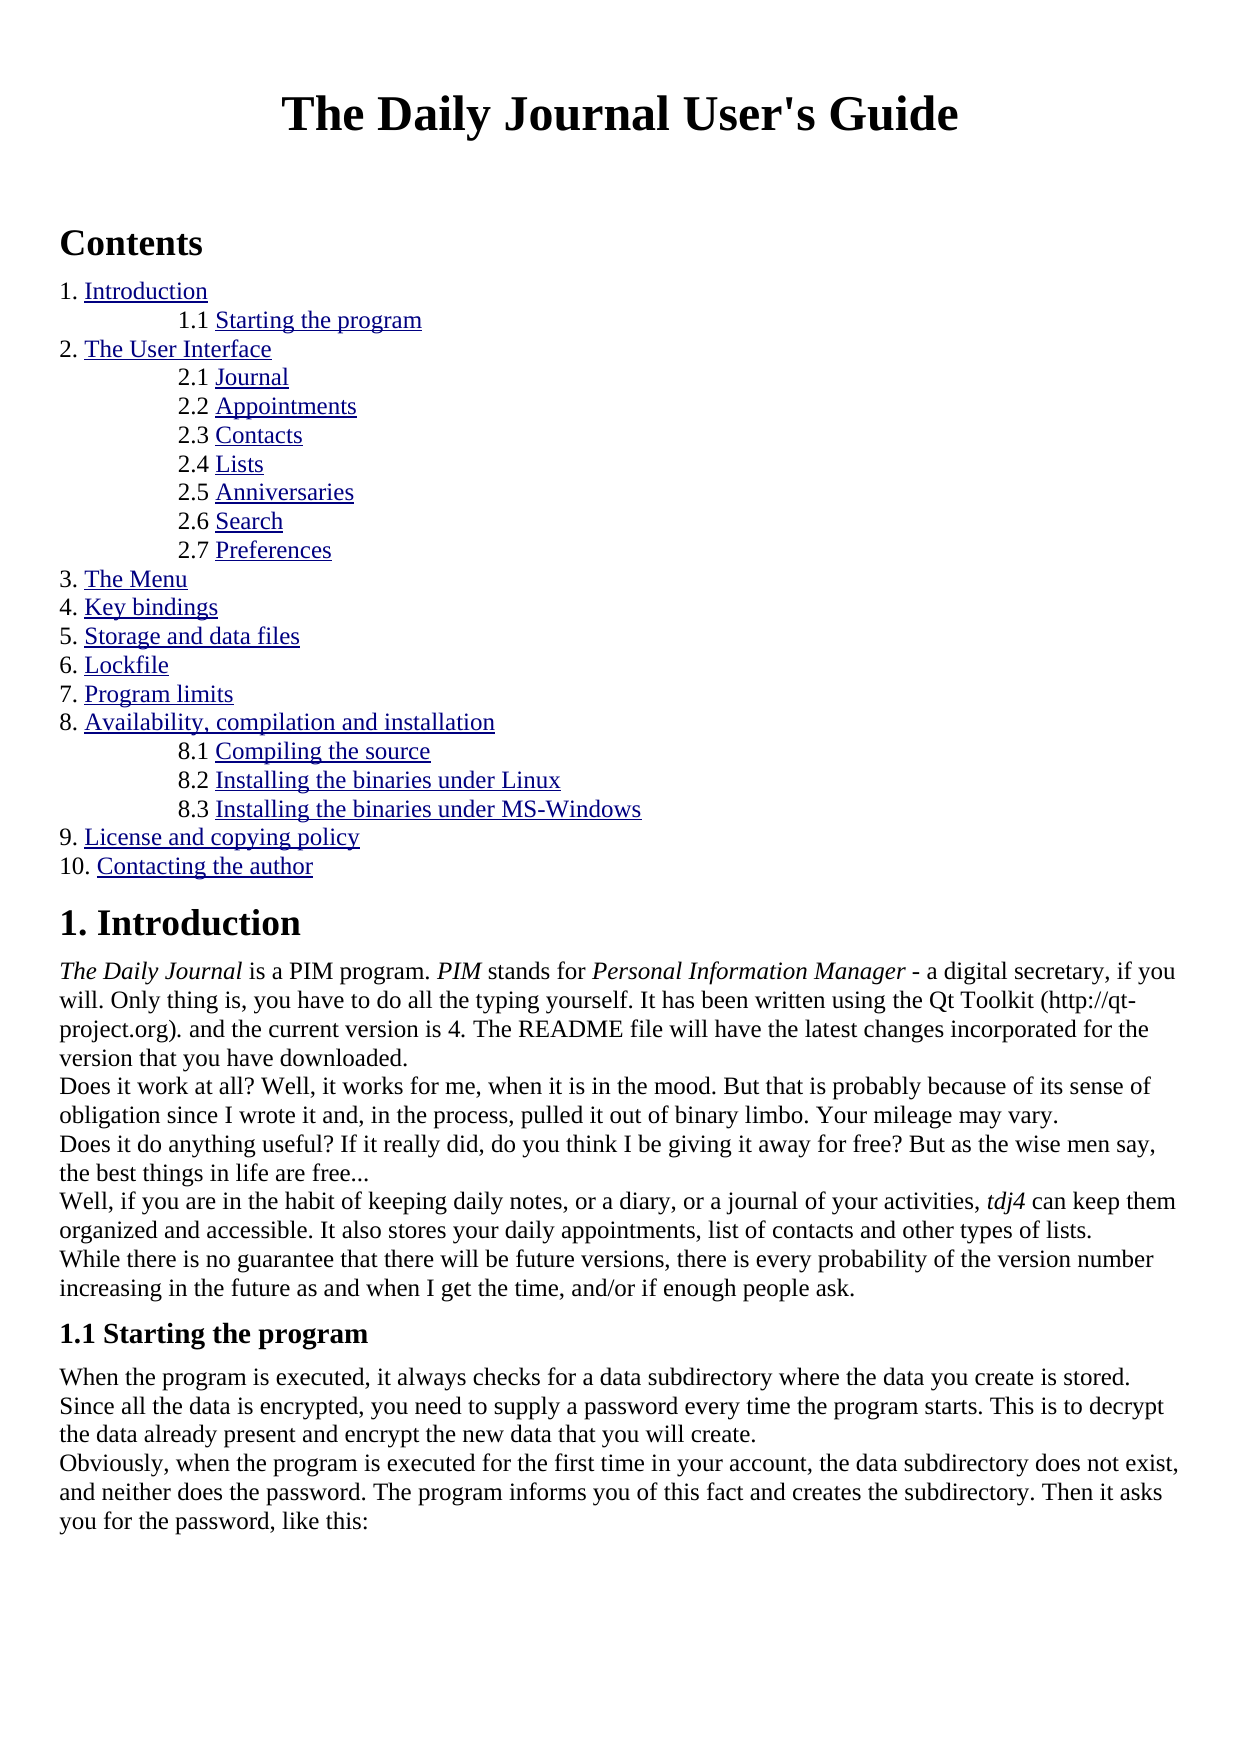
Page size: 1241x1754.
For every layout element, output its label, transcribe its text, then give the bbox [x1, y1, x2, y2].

text 2.5 Anniversaries [178, 477, 1181, 506]
text 6. Lockfile 7. Program limits 8. Availability, compilation and installation [59, 650, 1181, 736]
text 4. Key bindings 5. Storage and data files [59, 592, 1181, 650]
text 2.7 Preferences [178, 535, 1181, 564]
text When the program is executed, it always checks for a data subdirectory where the data you create is stored. Since all the data is encrypted, you need to supply a password every time the program starts. This is to decrypt the data already present and encrypt the new data that you will create. [59, 1362, 1181, 1448]
subtitle 1. Introduction [59, 901, 1181, 944]
text 1.1 Starting the program [178, 305, 1181, 334]
text 8.3 Installing the binaries under MS-Windows [178, 794, 1181, 822]
text 8.1 Compiling the source [178, 736, 1181, 765]
text 10. Contacting the author [59, 851, 1181, 880]
text Does it work at all? Well, it works for me, when it is in the mood. But that is probably because of its sense of obligation since I wrote it and, in the process, pulled it out of binary limbo. Your mileage may vary. Does it do anything useful? If it really did, do you think I be giving it away for free? But as the wise men say, the best things in life are free... [59, 1071, 1181, 1186]
subtitle The Daily Journal User's Guide [59, 84, 1181, 142]
text 8.2 Installing the binaries under Linux [178, 765, 1181, 794]
text Well, if you are in the habit of keeping daily notes, or a diary, or a journal of your activities, tdj4 can keep them organized and accessible. It also stores your daily appointments, list of contacts and other types of lists. [59, 1186, 1181, 1244]
subtitle 1.1 Starting the program [59, 1316, 1181, 1349]
text 2.3 Contacts [178, 420, 1181, 449]
text 2.6 Search [178, 506, 1181, 535]
text The Daily Journal is a PIM program. PIM stands for Personal Information Manager - a digital secretary, if you will. Only thing is, you have to do all the typing yourself. It has been written using the Qt Toolkit (http://qt-project.org). and the current version is 4. The README file will have the latest changes incorporated for the version that you have downloaded. [59, 956, 1181, 1071]
text 9. License and copying policy [59, 822, 1181, 851]
text 2.4 Lists [178, 449, 1181, 477]
text 2.2 Appointments [178, 391, 1181, 420]
text 2.1 Journal [178, 362, 1181, 391]
subtitle Contents [59, 221, 1181, 264]
text 3. The Menu [59, 564, 1181, 592]
text While there is no guarantee that there will be future versions, there is every probability of the version number increasing in the future as and when I get the time, and/or if enough people ask. [59, 1244, 1181, 1301]
text 1. Introduction [59, 276, 1181, 305]
text 2. The User Interface [59, 334, 1181, 362]
text Obviously, when the program is executed for the first time in your account, the data subdirectory does not exist, and neither does the password. The program informs you of this fact and creates the subdirectory. Then it asks you for the password, like this: [59, 1448, 1181, 1534]
